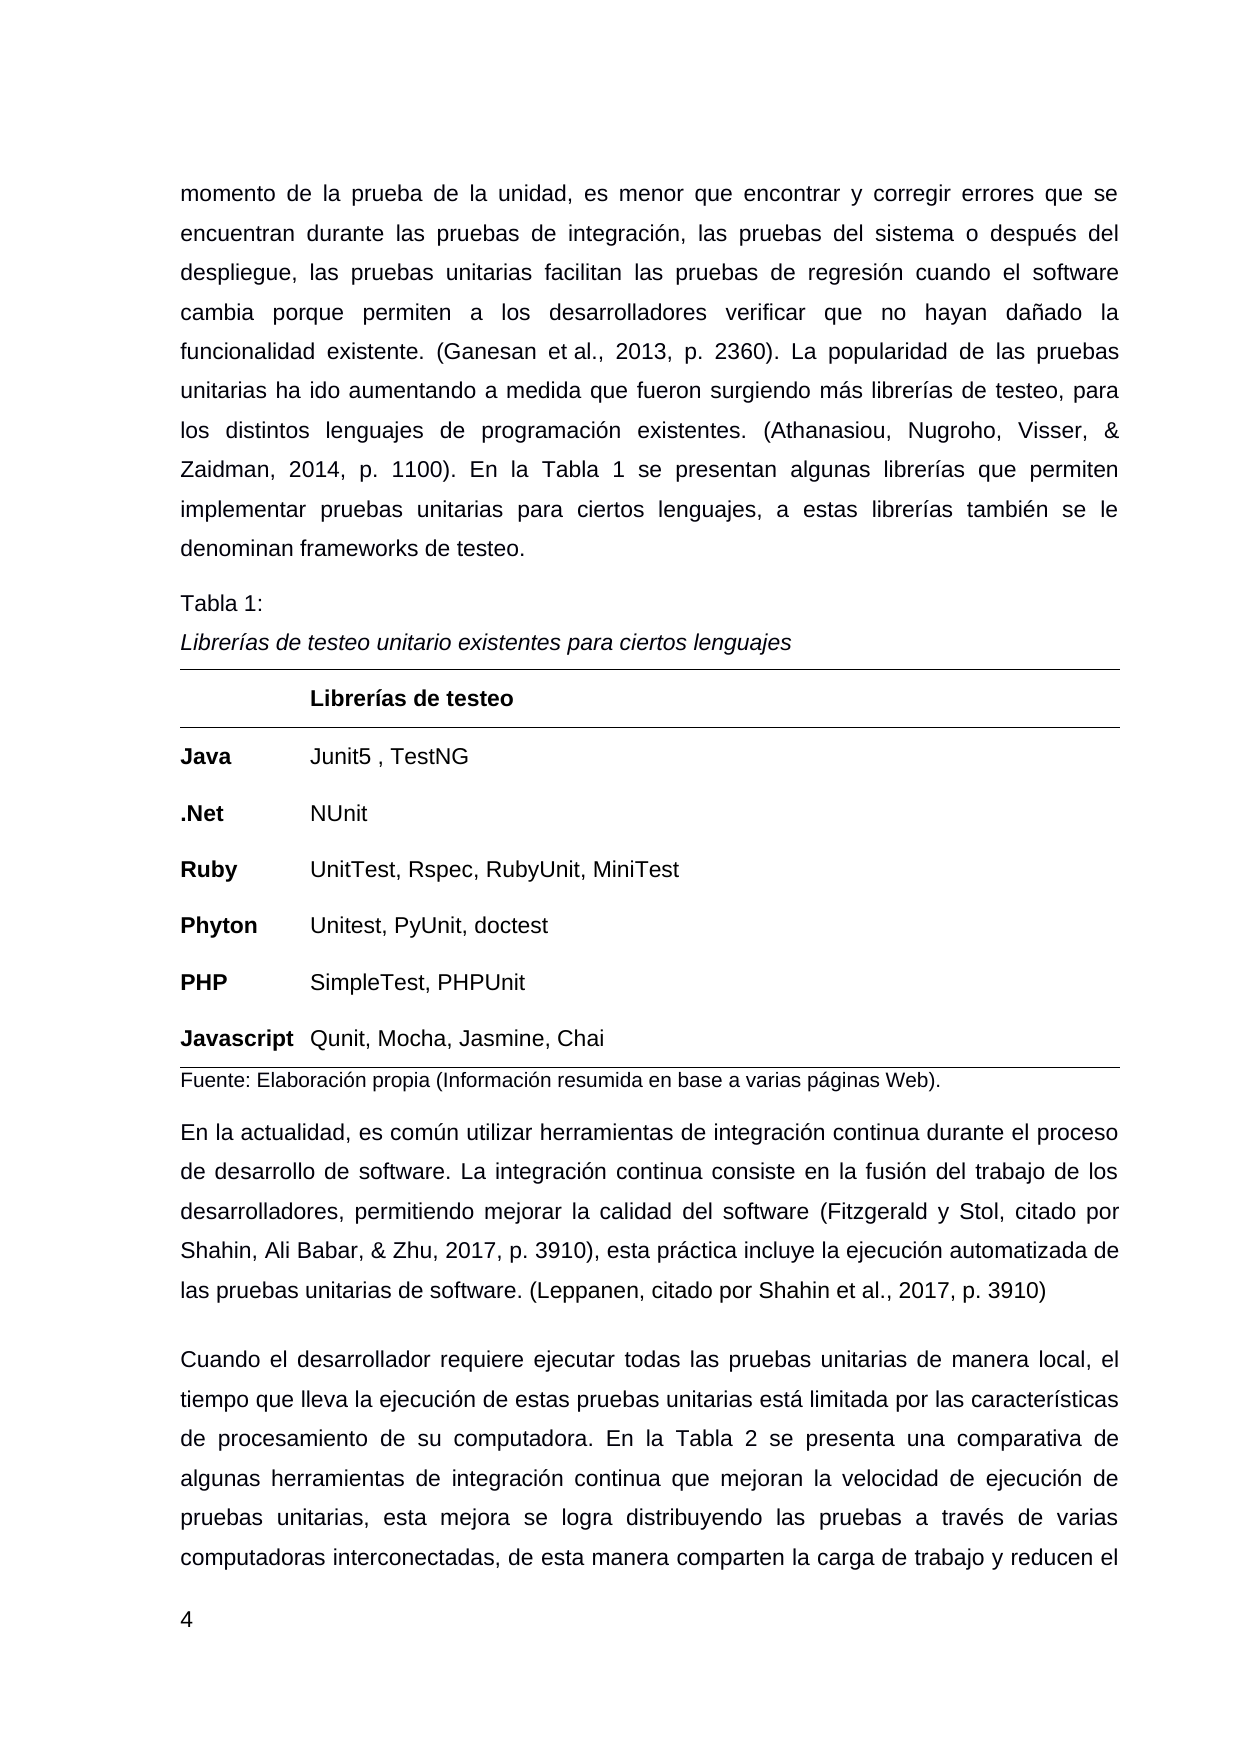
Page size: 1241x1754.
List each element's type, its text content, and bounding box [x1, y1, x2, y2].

table_cell NUnit [310, 785, 1119, 841]
table_header [180, 670, 310, 727]
text En la actualidad, es común utilizar herramientas de integración continua durante el proceso de desarrollo de software. La integración continua consiste en la fusión del trabajo de los desarrolladores, permitiendo mejorar la calidad del software (Fitzgerald y Stol, citado por Shahin, Ali Babar, & Zhu, 2017, p. 3910)⁠, esta práctica incluye la ejecución automatizada de las pruebas unitarias de software. (Leppanen, citado por Shahin et al., 2017, p. 3910) ⁠ [180, 1119, 1119, 1303]
table_cell Ruby [180, 841, 310, 897]
table_header Librerías de testeo [310, 670, 1119, 727]
text Tabla 1: [180, 590, 1119, 616]
table_cell SimpleTest, PHPUnit [310, 954, 1119, 1010]
text Librerías de testeo unitario existentes para ciertos lenguajes [180, 629, 1119, 656]
text Cuando el desarrollador requiere ejecutar todas las pruebas unitarias de manera local, el tiempo que lleva la ejecución de estas pruebas unitarias está limitada por las características de procesamiento de su computadora. En la Tabla 2 se presenta una comparativa de algunas herramientas de integración continua que mejoran la velocidad de ejecución de pruebas unitarias, esta mejora se logra distribuyendo las pruebas a través de varias computadoras interconectadas, de esta manera comparten la carga de trabajo y reducen el [180, 1346, 1119, 1570]
table_cell UnitTest, Rspec, RubyUnit, MiniTest [310, 841, 1119, 897]
table_cell Junit5 , TestNG [310, 728, 1119, 784]
table_cell .Net [180, 785, 310, 841]
table_cell Phyton [180, 897, 310, 954]
table_cell PHP [180, 954, 310, 1010]
table_cell Qunit, Mocha, Jasmine, Chai [310, 1010, 1119, 1066]
table_cell Javascript [180, 1010, 310, 1066]
text Fuente: Elaboración propia (Información resumida en base a varias páginas Web). [180, 1068, 1119, 1092]
text momento de la prueba de la unidad, es menor que encontrar y corregir errores que se encuentran durante las pruebas de integración, las pruebas del sistema o después del despliegue, las pruebas unitarias facilitan las pruebas de regresión cuando el software cambia porque permiten a los desarrolladores verificar que no hayan dañado la funcionalidad existente. (Ganesan et al., 2013, p. 2360)⁠. La popularidad de las pruebas unitarias ha ido aumentando a medida que fueron surgiendo más librerías de testeo, para los distintos lenguajes de programación existentes. (Athanasiou, Nugroho, Visser, & Zaidman, 2014, p. 1100)⁠. En la Tabla 1 se presentan algunas librerías que permiten implementar pruebas unitarias para ciertos lenguajes, a estas librerías también se le denominan frameworks de testeo. [180, 180, 1119, 562]
table_cell Unitest, PyUnit, doctest [310, 897, 1119, 954]
table_cell Java [180, 728, 310, 784]
